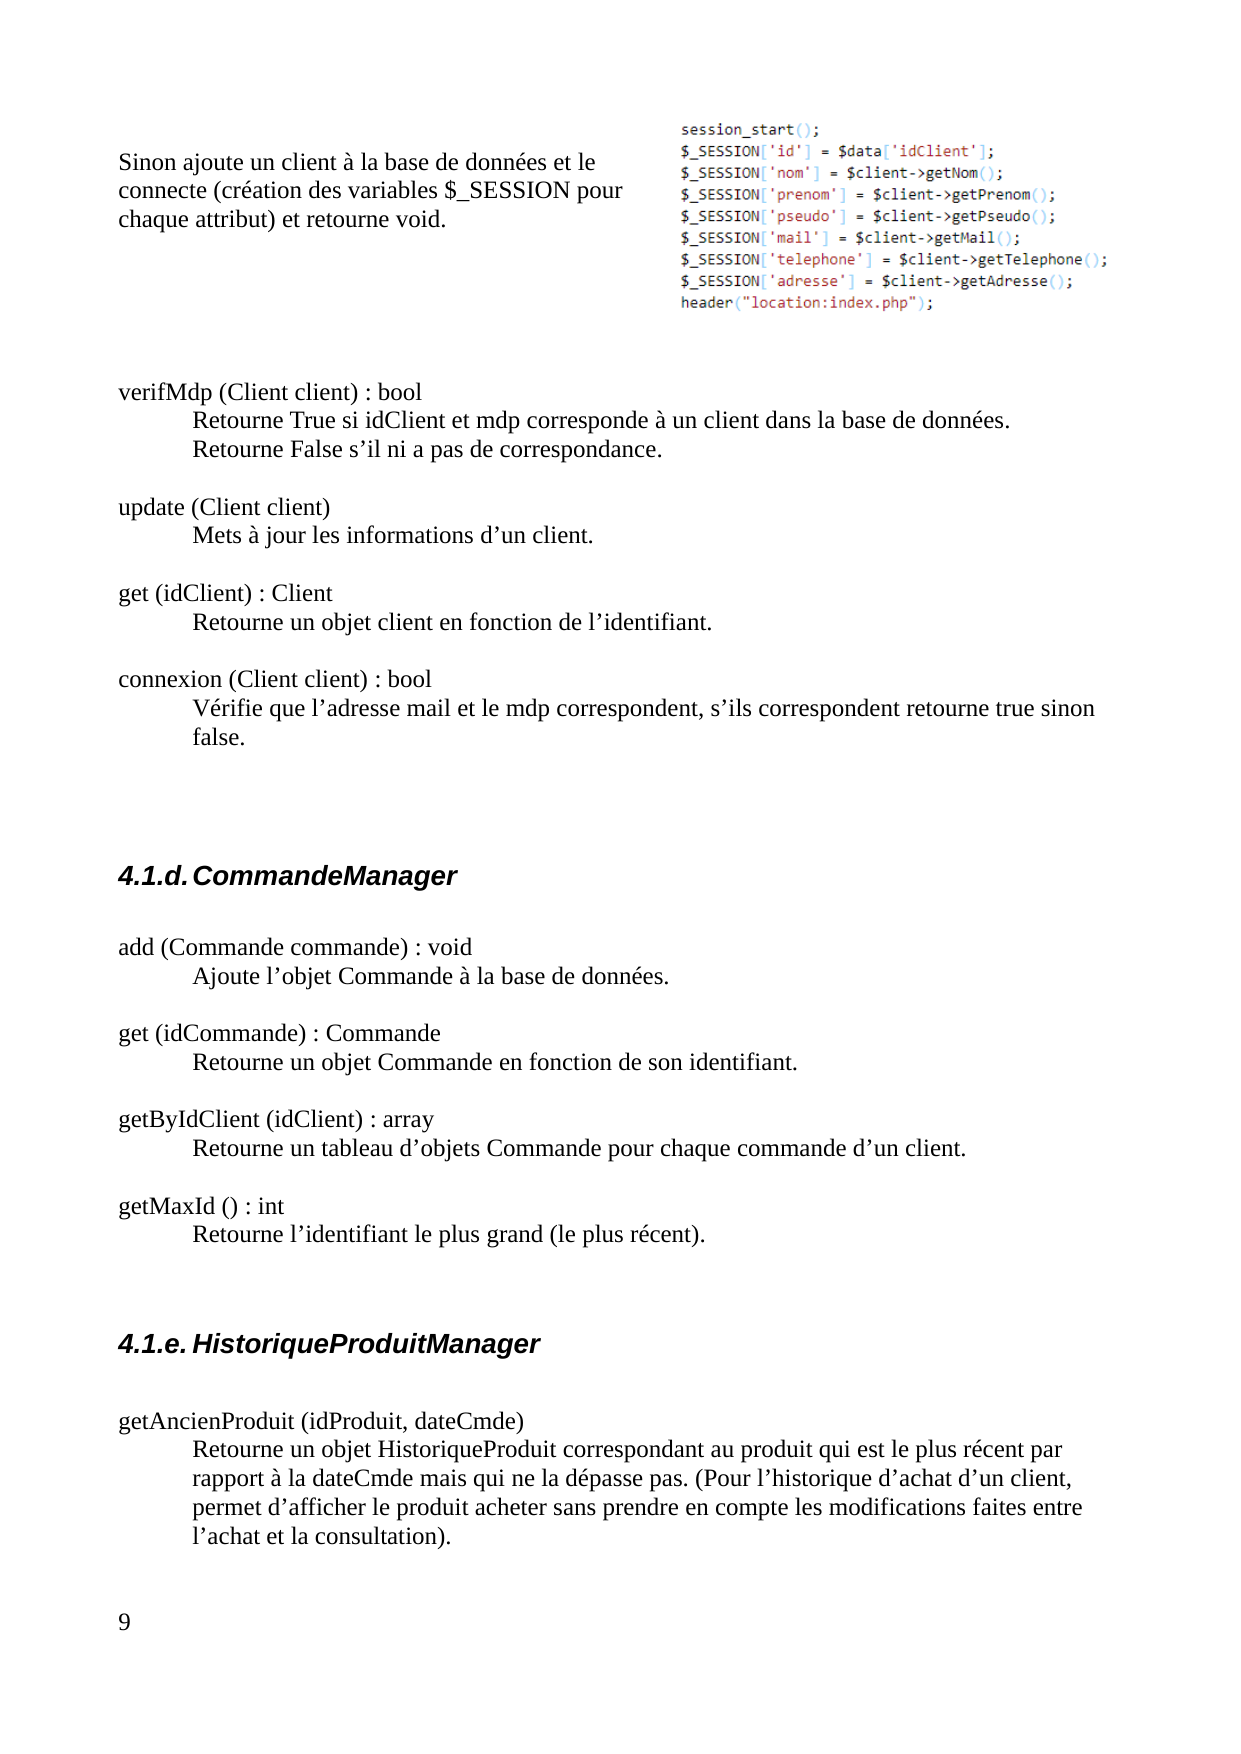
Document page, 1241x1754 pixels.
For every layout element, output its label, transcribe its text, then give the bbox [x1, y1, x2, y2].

text Retourne l’identifiant le plus grand (le plus récent). [118, 1219, 1122, 1248]
text Retourne False s’il ni a pas de correspondance. [118, 434, 1122, 463]
text getByIdClient (idClient) : array [118, 1104, 1122, 1133]
text get (idClient) : Client [118, 578, 1122, 607]
text Sinon ajoute un client à la base de données et le connecte (création des variables $_SESSION pour chaque attribut) et retourne void. [118, 147, 678, 233]
text Retourne un tableau d’objets Commande pour chaque commande d’un client. [118, 1133, 1122, 1162]
text verifMdp (Client client) : bool [118, 377, 1122, 406]
text Retourne un objet Commande en fonction de son identifiant. [118, 1047, 1122, 1076]
picture [678, 121, 1116, 318]
subtitle HistoriqueProduitManager [118, 1328, 1122, 1360]
text Retourne un objet client en fonction de l’identifiant. [118, 607, 1122, 636]
text add (Commande commande) : void [118, 932, 1122, 961]
text get (idCommande) : Commande [118, 1018, 1122, 1047]
text Ajoute l’objet Commande à la base de données. [118, 961, 1122, 989]
text Retourne True si idClient et mdp corresponde à un client dans la base de données. [118, 406, 1122, 434]
text Retourne un objet HistoriqueProduit correspondant au produit qui est le plus récent par rapport à la dateCmde mais qui ne la dépasse pas. (Pour l’historique d’achat d’un client, permet d’afficher le produit acheter sans prendre en compte les modifications faites entre l’achat et la consultation). [118, 1434, 1122, 1549]
text update (Client client) [118, 492, 1122, 521]
text connexion (Client client) : bool [118, 664, 1122, 693]
text Mets à jour les informations d’un client. [118, 521, 1122, 549]
subtitle CommandeManager [118, 859, 1122, 891]
text getAncienProduit (idProduit, dateCmde) [118, 1406, 1122, 1434]
text Vérifie que l’adresse mail et le mdp correspondent, s’ils correspondent retourne true sinon false. [118, 693, 1122, 751]
text getMaxId () : int [118, 1191, 1122, 1219]
